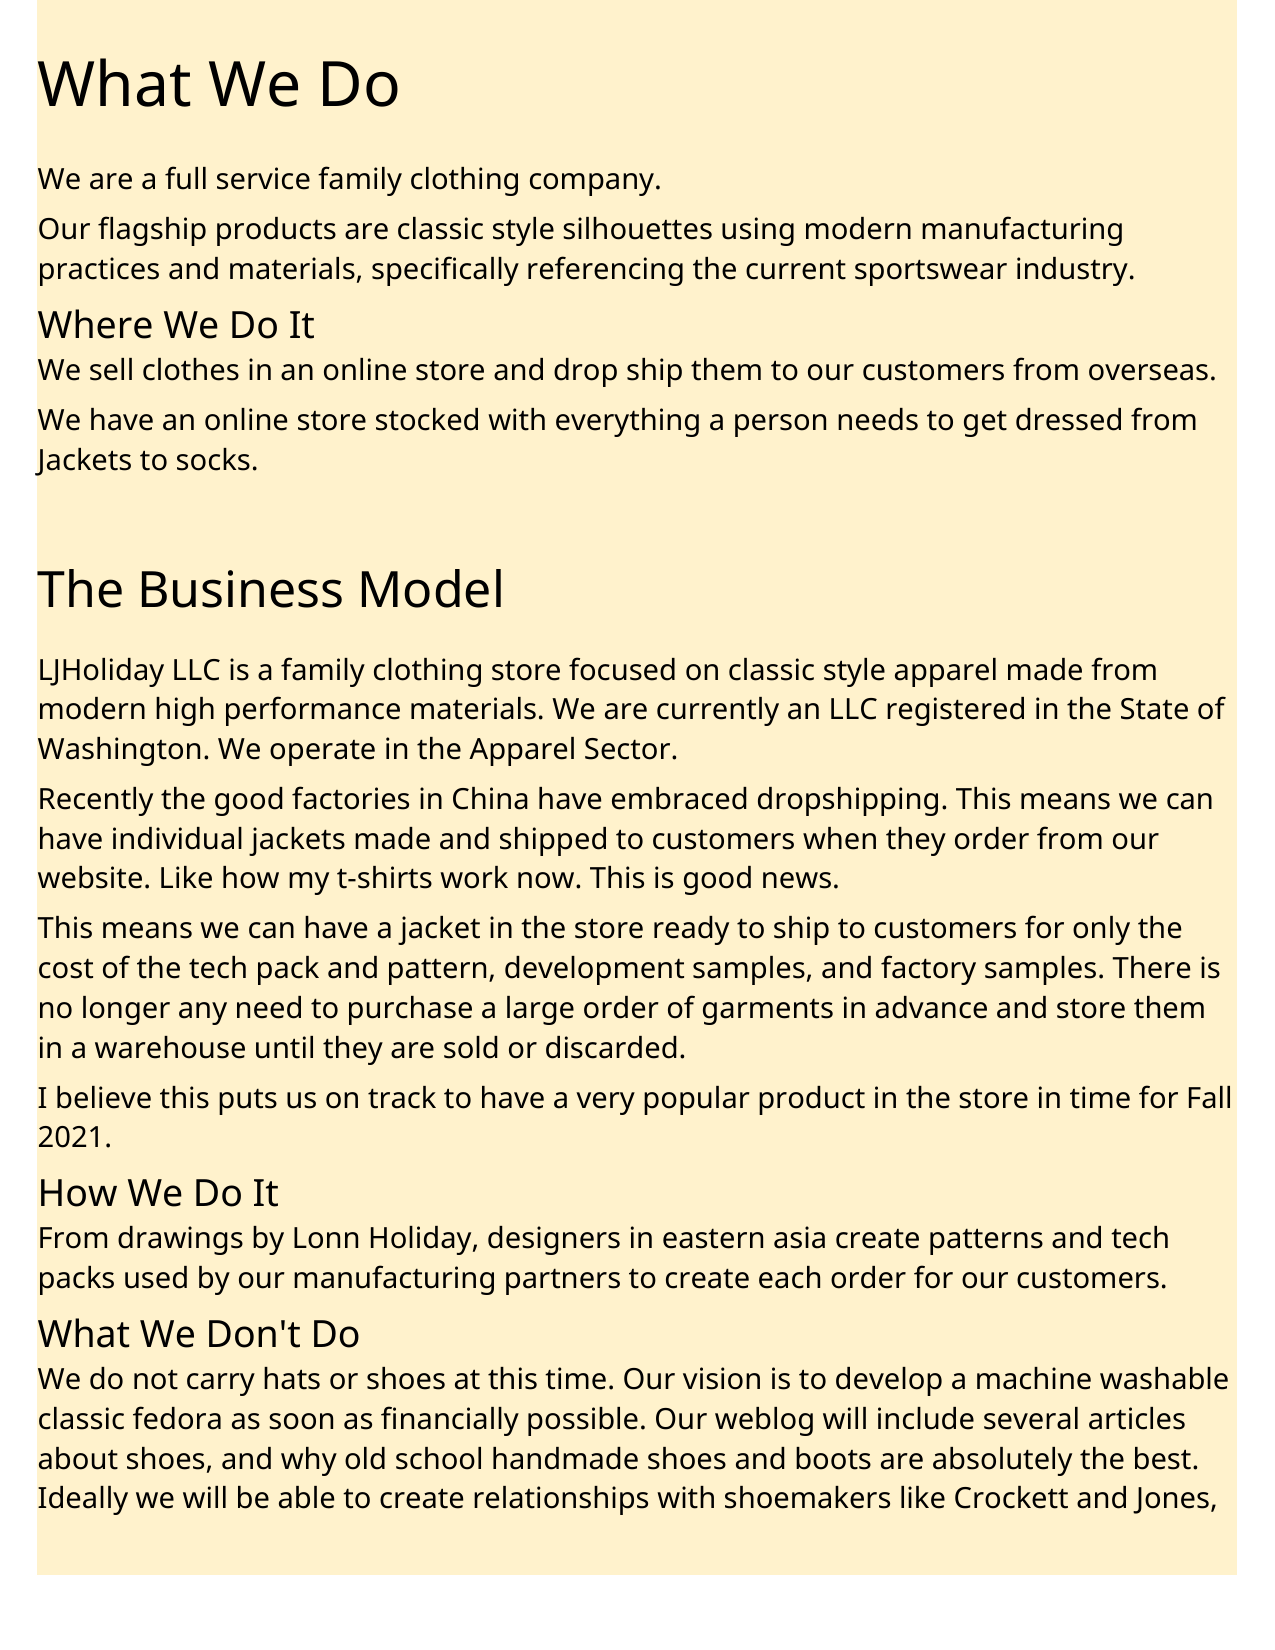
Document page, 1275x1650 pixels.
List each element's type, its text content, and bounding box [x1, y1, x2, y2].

text We have an online store stocked with everything a person needs to get dressed from Jackets to socks. [37, 399, 1237, 479]
text Recently the good factories in China have embraced dropshipping. This means we can have individual jackets made and shipped to customers when they order from our website. Like how my t-shirts work now. This is good news. [37, 778, 1237, 897]
subtitle Where We Do It [37, 298, 1237, 349]
text We do not carry hats or shoes at this time. Our vision is to develop a machine washable classic fedora as soon as financially possible. Our weblog will include several articles about shoes, and why old school handmade shoes and boots are absolutely the best. Ideally we will be able to create relationships with shoemakers like Crockett and Jones, [37, 1359, 1237, 1517]
text Our flagship products are classic style silhouettes using modern manufacturing practices and materials, specifically referencing the current sportswear industry. [37, 208, 1237, 288]
text We are a full service family clothing company. [37, 158, 1237, 198]
subtitle How We Do It [37, 1167, 1237, 1218]
subtitle What We Don't Do [37, 1308, 1237, 1359]
text From drawings by Lonn Holiday, designers in eastern asia create patterns and tech packs used by our manufacturing partners to create each order for our customers. [37, 1218, 1237, 1297]
subtitle The Business Model [37, 554, 1237, 622]
subtitle What We Do [37, 40, 1237, 125]
text This means we can have a jacket in the store ready to ship to customers for only the cost of the tech pack and pattern, development samples, and factory samples. There is no longer any need to purchase a large order of garments in advance and store them in a warehouse until they are sold or discarded. [37, 908, 1237, 1067]
text I believe this puts us on track to have a very popular product in the store in time for Fall 2021. [37, 1077, 1237, 1156]
text We sell clothes in an online store and drop ship them to our customers from overseas. [37, 349, 1237, 389]
text LJHoliday LLC is a family clothing store focused on classic style apparel made from modern high performance materials. We are currently an LLC registered in the State of Washington. We operate in the Apparel Sector. [37, 649, 1237, 768]
